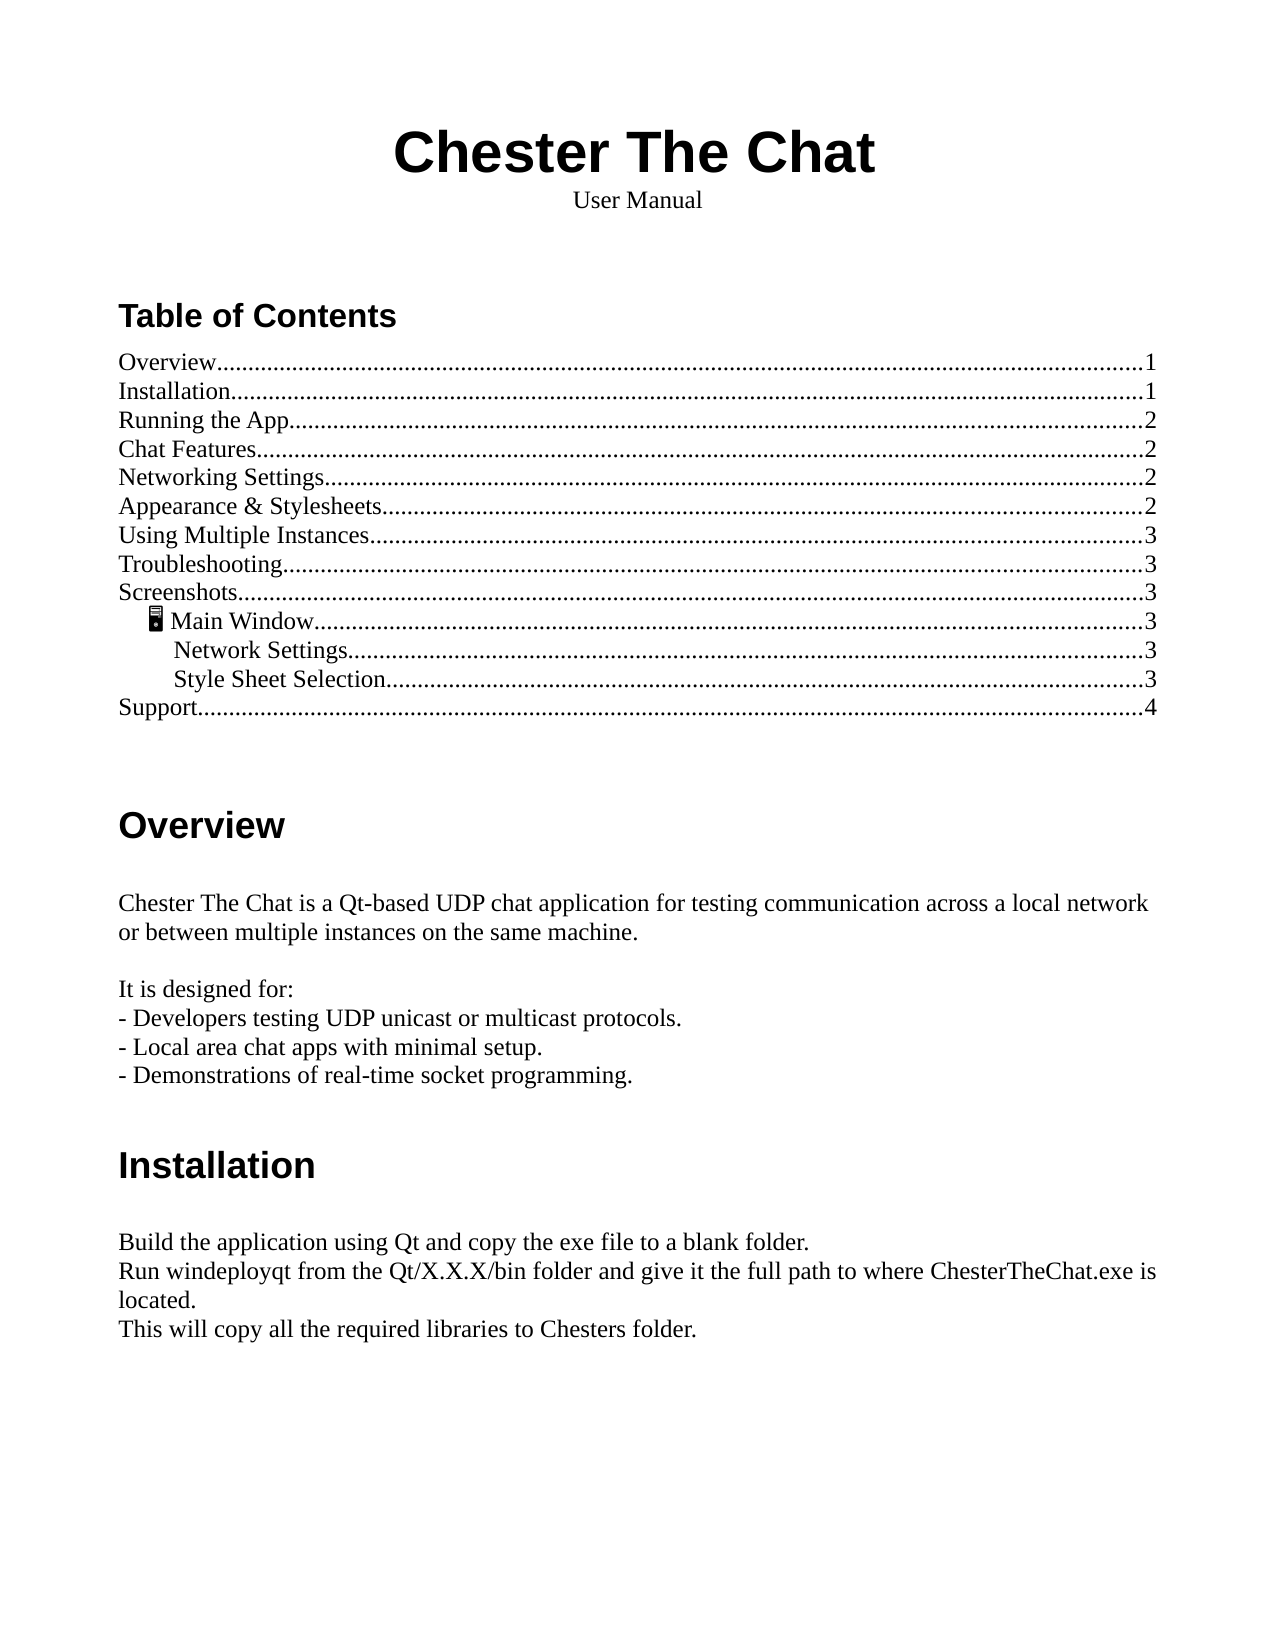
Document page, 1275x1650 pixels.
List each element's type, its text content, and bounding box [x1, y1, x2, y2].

text - Demonstrations of real-time socket programming. [118, 1061, 1157, 1089]
subtitle Installation [118, 1143, 1157, 1186]
text 🌐 Network Settings 3 [148, 635, 1157, 664]
text Overview 1 [118, 347, 1157, 376]
text Troubleshooting 3 [118, 549, 1157, 577]
text Build the application using Qt and copy the exe file to a blank folder. [118, 1227, 1157, 1256]
text 🎨 Style Sheet Selection 3 [148, 664, 1157, 692]
text Installation 1 [118, 376, 1157, 405]
text Using Multiple Instances 3 [118, 520, 1157, 549]
text - Developers testing UDP unicast or multicast protocols. [118, 1003, 1157, 1032]
text Run windeployqt from the Qt/X.X.X/bin folder and give it the full path to where ChesterTheChat.exe is located. [118, 1256, 1157, 1314]
text Support 4 [118, 692, 1157, 721]
text - Local area chat apps with minimal setup. [118, 1032, 1157, 1061]
text Appearance & Stylesheets 2 [118, 491, 1157, 520]
text Running the App 2 [118, 405, 1157, 434]
text 🖥️ Main Window 3 [148, 606, 1157, 635]
subtitle Table of Contents [118, 296, 1157, 335]
text This will copy all the required libraries to Chesters folder. [118, 1314, 1157, 1342]
subtitle Overview [118, 804, 1157, 847]
text It is designed for: [118, 974, 1157, 1003]
text Chester The Chat is a Qt-based UDP chat application for testing communication across a local network or between multiple instances on the same machine. [118, 888, 1157, 946]
title Chester The Chat [393, 118, 876, 185]
text User Manual [118, 185, 1157, 214]
text Chat Features 2 [118, 434, 1157, 462]
text Networking Settings 2 [118, 462, 1157, 491]
text Screenshots 3 [118, 577, 1157, 606]
